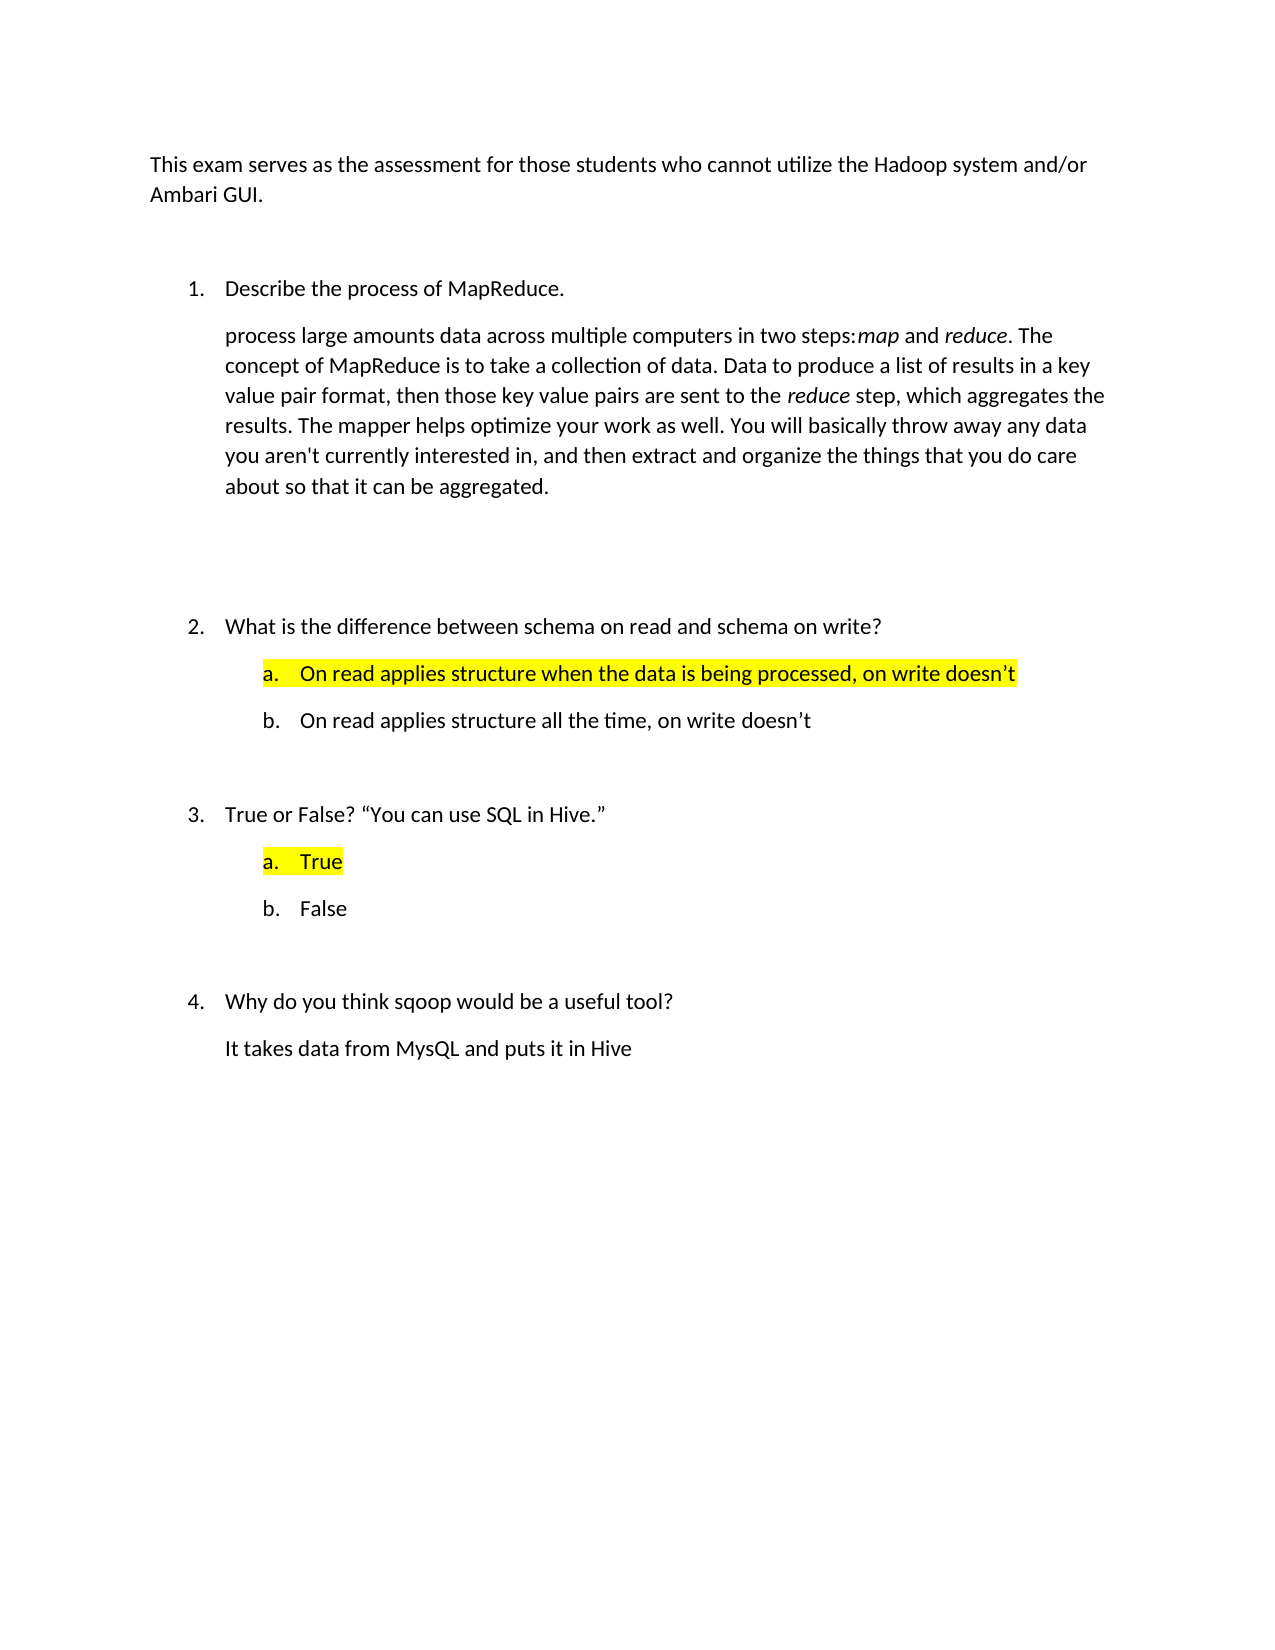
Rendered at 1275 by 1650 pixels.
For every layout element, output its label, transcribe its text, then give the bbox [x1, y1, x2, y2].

list On read applies structure when the data is being processed, on write doesn’t [262, 659, 1125, 687]
list On read applies structure all the time, on write doesn’t [262, 706, 1125, 734]
list What is the difference between schema on read and schema on write? [187, 612, 1125, 641]
list True [262, 847, 1125, 875]
list False [262, 894, 1125, 922]
list True or False? “You can use SQL in Hive.” [187, 800, 1125, 828]
text This exam serves as the assessment for those students who cannot utilize the Hadoop system and/or Ambari GUI. [150, 150, 1125, 208]
list It takes data from MysQL and puts it in Hive [187, 1034, 1125, 1062]
list Why do you think sqoop would be a useful tool? [187, 987, 1125, 1016]
list process large amounts data across multiple computers in two steps:map and reduce. The concept of MapReduce is to take a collection of data. Data to produce a list of results in a key value pair format, then those key value pairs are sent to the reduce step, which aggregates the results. The mapper helps optimize your work as well. You will basically throw away any data you aren't currently interested in, and then extract and organize the things that you do care about so that it can be aggregated. [187, 321, 1125, 500]
list Describe the process of MapReduce. [187, 274, 1125, 302]
